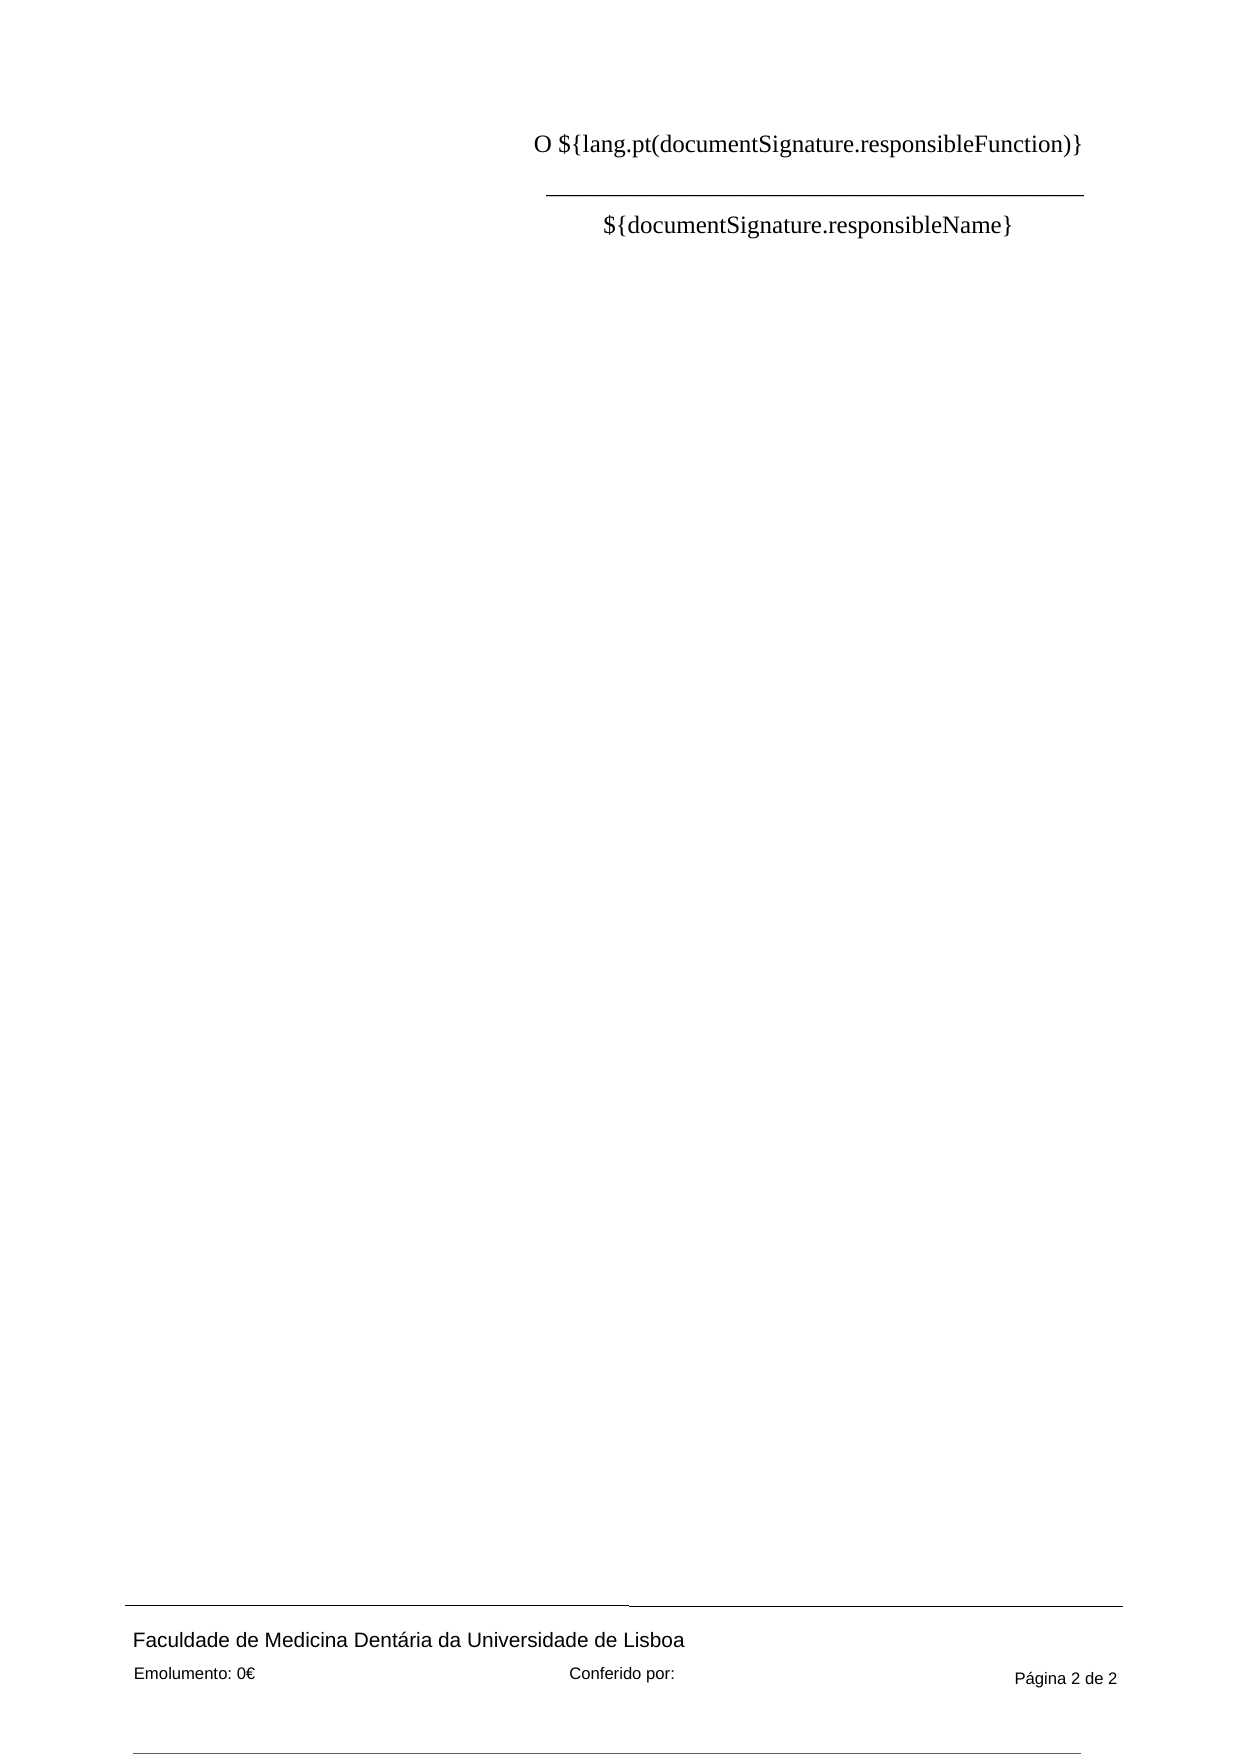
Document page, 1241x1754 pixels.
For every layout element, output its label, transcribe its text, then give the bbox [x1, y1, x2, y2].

table_header [118, 118, 1122, 279]
table_cell ${documentSignature.responsibleName} [501, 204, 1116, 244]
table_header O ${lang.pt(documentSignature.responsibleFunction)} [501, 124, 1116, 164]
table_cell ___________________________________________ [501, 164, 1116, 204]
